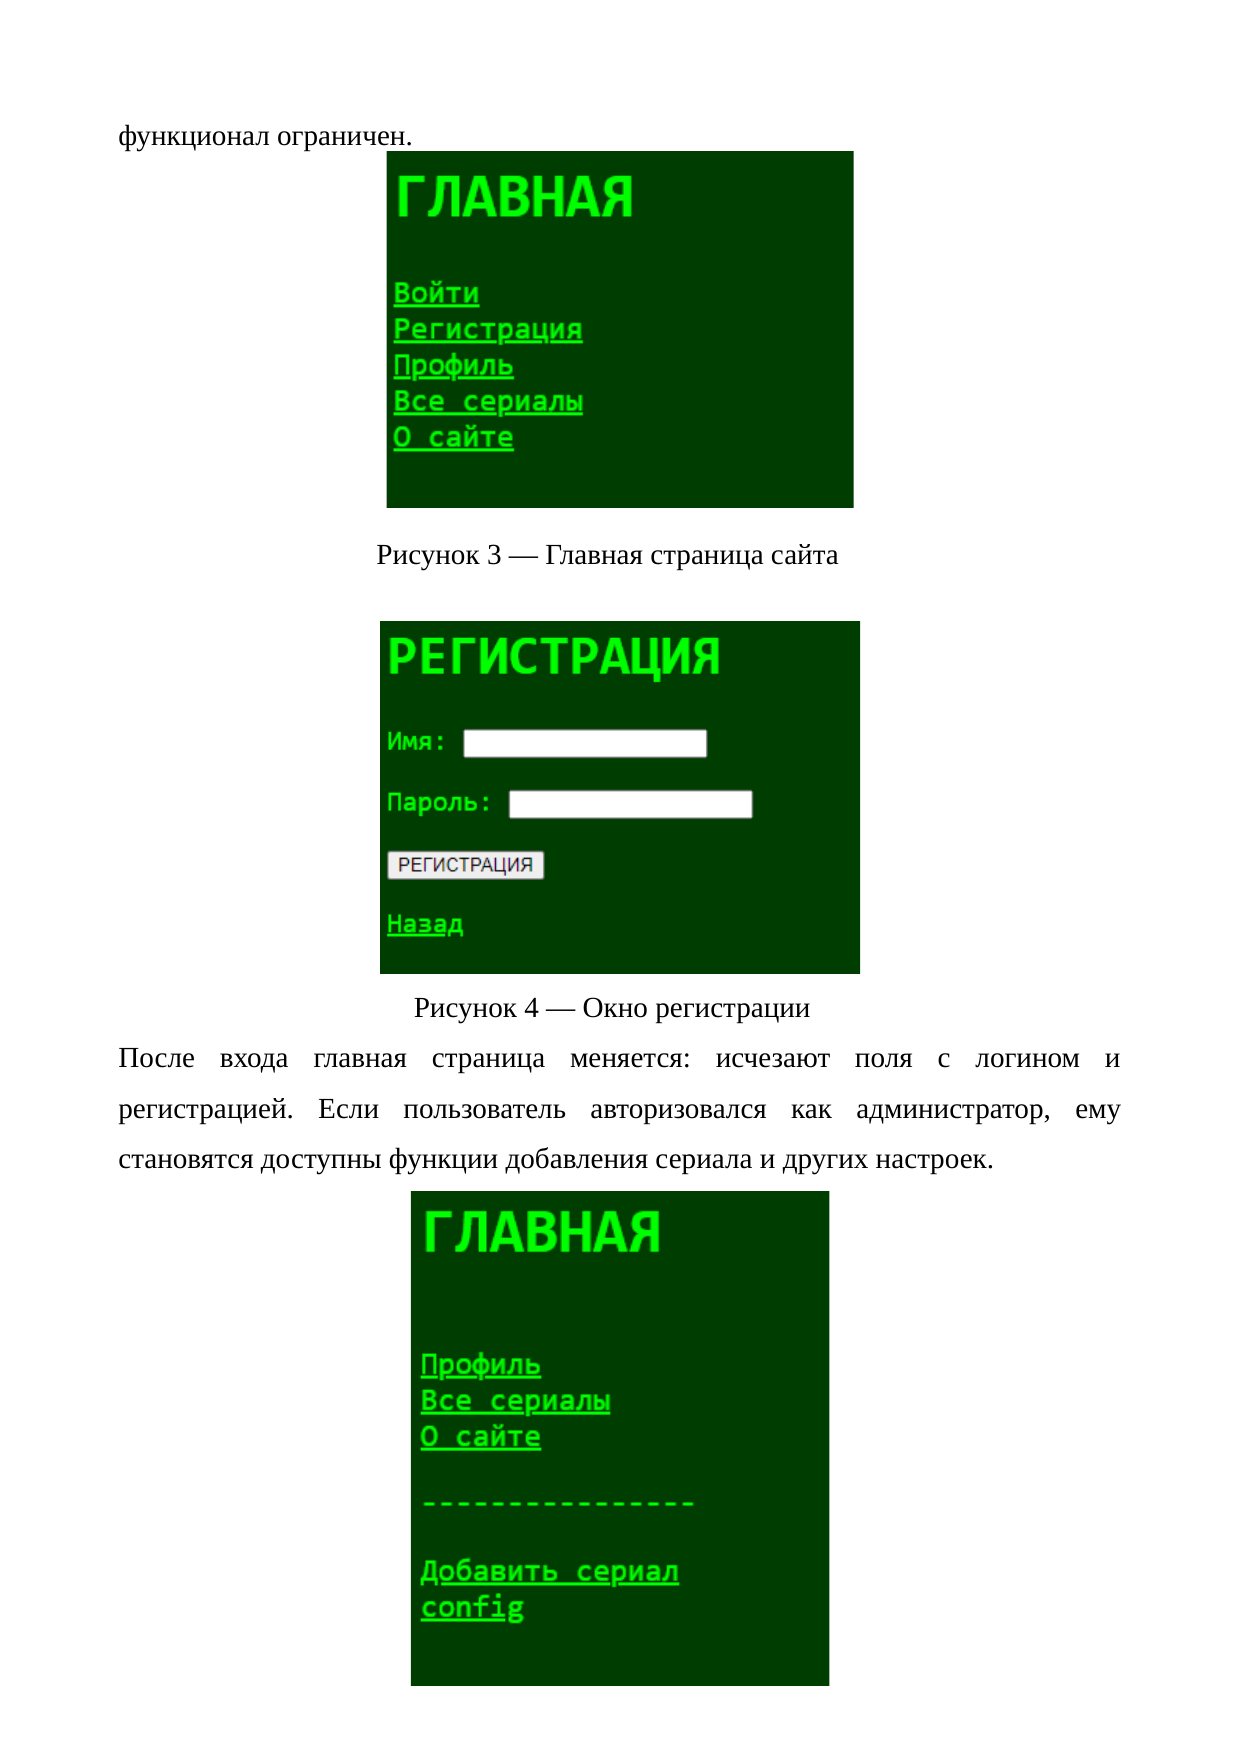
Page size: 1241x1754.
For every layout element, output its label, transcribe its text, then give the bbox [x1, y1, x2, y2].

text функционал ограничен. [118, 118, 1122, 152]
text После входа главная страница меняется: исчезают поля с логином и регистрацией. Если пользователь авторизовался как администратор, ему становятся доступны функции добавления сериала и других настроек. [118, 1041, 1122, 1175]
text [830, 1292, 1122, 1628]
text [118, 1292, 410, 1628]
text Рисунок 3 — Главная страница сайта [118, 387, 1122, 571]
picture [386, 151, 854, 508]
picture [380, 621, 861, 974]
text Рисунок 4 — Окно регистрации [118, 638, 1122, 1024]
picture [410, 1191, 830, 1686]
